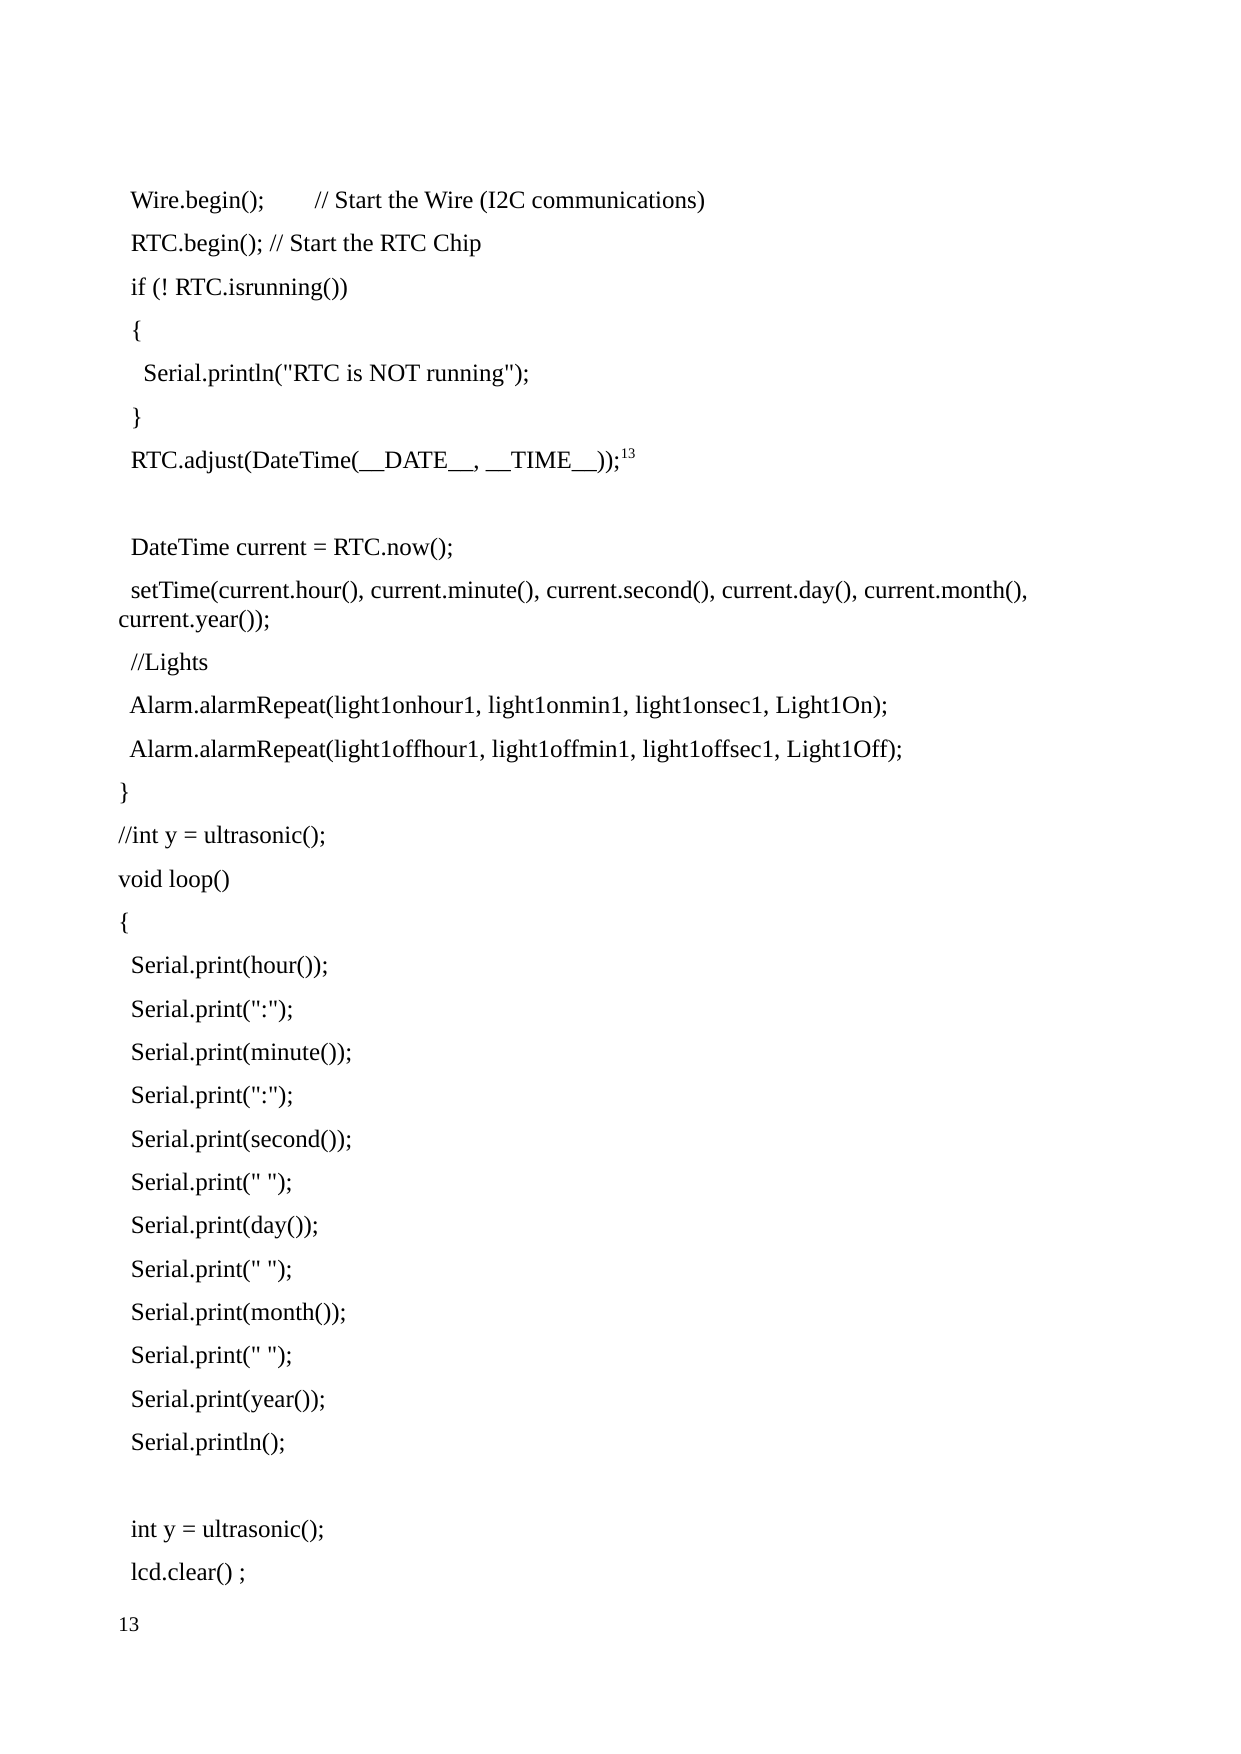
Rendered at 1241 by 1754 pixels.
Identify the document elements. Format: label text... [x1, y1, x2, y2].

text Wire.begin(); // Start the Wire (I2C communications) [118, 185, 1122, 214]
text Serial.print(hour()); [118, 951, 1122, 979]
text if (! RTC.isrunning()) [118, 272, 1122, 301]
text Serial.print(":"); [118, 994, 1122, 1023]
text Serial.print(second()); [118, 1124, 1122, 1153]
text Serial.print(year()); [118, 1384, 1122, 1413]
text Serial.println("RTC is NOT running"); [118, 358, 1122, 387]
text Serial.print(" "); [118, 1341, 1122, 1369]
text Serial.print(":"); [118, 1081, 1122, 1109]
text void loop() [118, 864, 1122, 893]
text RTC.begin(); // Start the RTC Chip [118, 228, 1122, 257]
text lcd.clear() ; [118, 1557, 1122, 1586]
text RTC.adjust(DateTime(__DATE__, __TIME__)); [118, 445, 1122, 474]
text } [118, 777, 1122, 806]
text } [118, 402, 1122, 431]
text Serial.print(minute()); [118, 1037, 1122, 1066]
text int y = ultrasonic(); [118, 1514, 1122, 1543]
text { [118, 907, 1122, 936]
text //Lights [118, 647, 1122, 676]
text Serial.println(); [118, 1427, 1122, 1456]
text setTime(current.hour(), current.minute(), current.second(), current.day(), current.month(), current.year()); [118, 575, 1122, 633]
text { [118, 315, 1122, 344]
text Serial.print(" "); [118, 1167, 1122, 1196]
text Alarm.alarmRepeat(light1onhour1, light1onmin1, light1onsec1, Light1On); [118, 691, 1122, 719]
text DateTime current = RTC.now(); [118, 532, 1122, 561]
text Serial.print(month()); [118, 1297, 1122, 1326]
text //int y = ultrasonic(); [118, 821, 1122, 849]
text Serial.print(" "); [118, 1254, 1122, 1283]
text Alarm.alarmRepeat(light1offhour1, light1offmin1, light1offsec1, Light1Off); [118, 734, 1122, 763]
text Serial.print(day()); [118, 1211, 1122, 1239]
